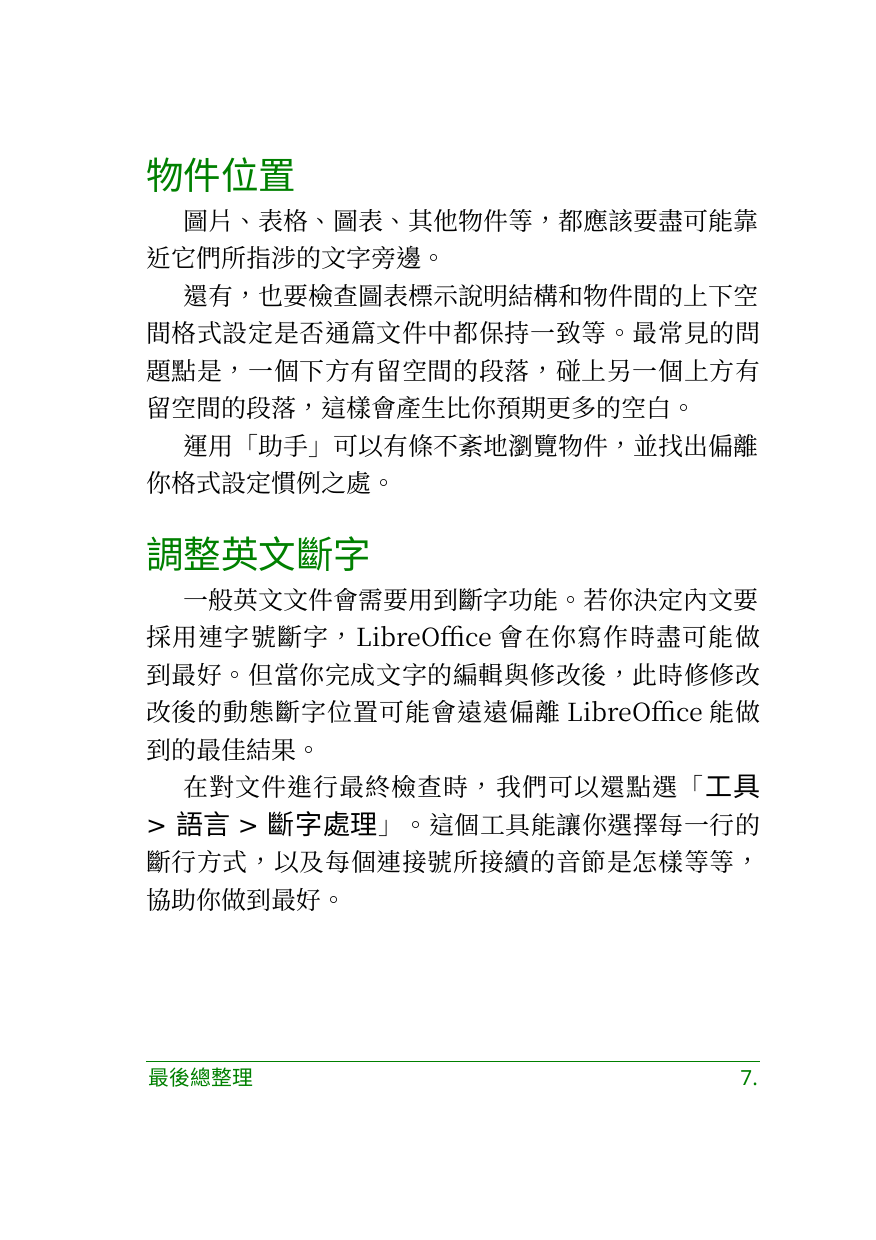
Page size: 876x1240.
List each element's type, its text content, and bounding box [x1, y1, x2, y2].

subtitle 物件位置 [146, 146, 760, 200]
subtitle 調整英文斷字 [146, 525, 760, 579]
text 運用「助手」可以有條不紊地瀏覽物件，並找出偏離你格式設定慣例之處。 [146, 425, 760, 500]
text 還有，也要檢查圖表標示說明結構和物件間的上下空間格式設定是否通篇文件中都保持一致等。最常見的問題點是，一個下方有留空間的段落，碰上另一個上方有留空間的段落，這樣會產生比你預期更多的空白。 [146, 275, 760, 425]
text 圖片、表格、圖表、其他物件等，都應該要盡可能靠近它們所指涉的文字旁邊。 [146, 200, 760, 275]
text 在對文件進行最終檢查時，我們可以還點選「工具 > 語言 > 斷字處理」。這個工具能讓你選擇每一行的斷行方式，以及每個連接號所接續的音節是怎樣等等，協助你做到最好。 [146, 767, 760, 917]
text 一般英文文件會需要用到斷字功能。若你決定內文要採用連字號斷字，LibreOffice會在你寫作時盡可能做到最好。但當你完成文字的編輯與修改後，此時修修改改後的動態斷字位置可能會遠遠偏離LibreOffice能做到的最佳結果。 [146, 579, 760, 767]
